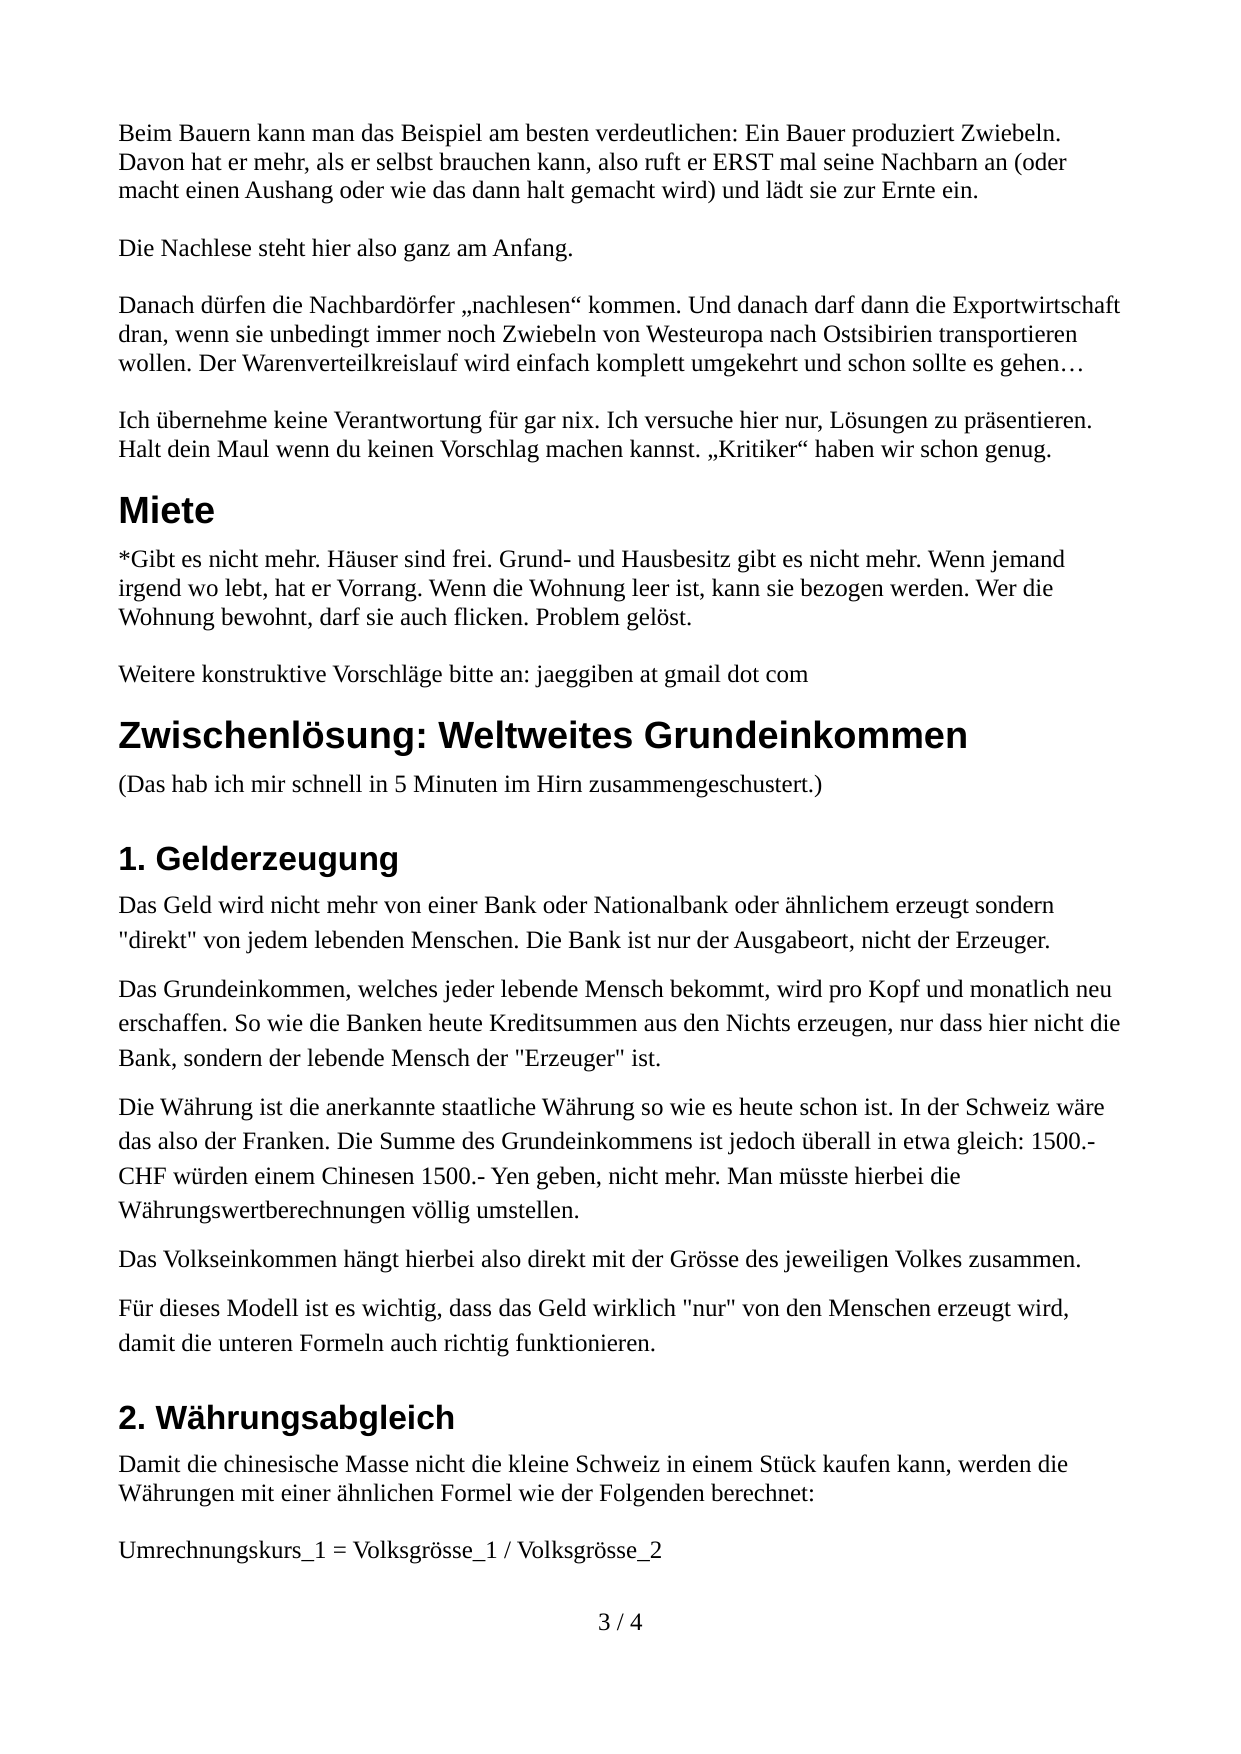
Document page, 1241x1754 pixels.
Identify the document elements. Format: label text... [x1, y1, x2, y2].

subtitle Miete [118, 488, 1122, 532]
subtitle 2. Währungsabgleich [118, 1398, 1122, 1436]
text Für dieses Modell ist es wichtig, dass das Geld wirklich "nur" von den Menschen erzeugt wird, damit die unteren Formeln auch richtig funktionieren. [118, 1293, 1122, 1357]
text (Das hab ich mir schnell in 5 Minuten im Hirn zusammengeschustert.) [118, 769, 1122, 798]
text Die Währung ist die anerkannte staatliche Währung so wie es heute schon ist. In der Schweiz wäre das also der Franken. Die Summe des Grundeinkommens ist jedoch überall in etwa gleich: 1500.- CHF würden einem Chinesen 1500.- Yen geben, nicht mehr. Man müsste hierbei die Währungswertberechnungen völlig umstellen. [118, 1092, 1122, 1224]
text Umrechnungskurs_1 = Volksgrösse_1 / Volksgrösse_2 [118, 1535, 1122, 1564]
text Das Grundeinkommen, welches jeder lebende Mensch bekommt, wird pro Kopf und monatlich neu erschaffen. So wie die Banken heute Kreditsummen aus den Nichts erzeugen, nur dass hier nicht die Bank, sondern der lebende Mensch der "Erzeuger" ist. [118, 974, 1122, 1071]
text Beim Bauern kann man das Beispiel am besten verdeutlichen: Ein Bauer produziert Zwiebeln. Davon hat er mehr, als er selbst brauchen kann, also ruft er ERST mal seine Nachbarn an (oder macht einen Aushang oder wie das dann halt gemacht wird) und lädt sie zur Ernte ein. [118, 118, 1122, 204]
text Das Geld wird nicht mehr von einer Bank oder Nationalbank oder ähnlichem erzeugt sondern "direkt" von jedem lebenden Menschen. Die Bank ist nur der Ausgabeort, nicht der Erzeuger. [118, 890, 1122, 953]
subtitle 1. Gelderzeugung [118, 839, 1122, 878]
text Das Volkseinkommen hängt hierbei also direkt mit der Grösse des jeweiligen Volkes zusammen. [118, 1244, 1122, 1273]
text Ich übernehme keine Verantwortung für gar nix. Ich versuche hier nur, Lösungen zu präsentieren. Halt dein Maul wenn du keinen Vorschlag machen kannst. „Kritiker“ haben wir schon genug. [118, 406, 1122, 463]
subtitle Zwischenlösung: Weltweites Grundeinkommen [118, 713, 1122, 757]
text Danach dürfen die Nachbardörfer „nachlesen“ kommen. Und danach darf dann die Exportwirtschaft dran, wenn sie unbedingt immer noch Zwiebeln von Westeuropa nach Ostsibirien transportieren wollen. Der Warenverteilkreislauf wird einfach komplett umgekehrt und schon sollte es gehen… [118, 291, 1122, 377]
text Die Nachlese steht hier also ganz am Anfang. [118, 233, 1122, 262]
text Weitere konstruktive Vorschläge bitte an: jaeggiben at gmail dot com [118, 659, 1122, 688]
text Damit die chinesische Masse nicht die kleine Schweiz in einem Stück kaufen kann, werden die Währungen mit einer ähnlichen Formel wie der Folgenden berechnet: [118, 1449, 1122, 1506]
text *Gibt es nicht mehr. Häuser sind frei. Grund- und Hausbesitz gibt es nicht mehr. Wenn jemand irgend wo lebt, hat er Vorrang. Wenn die Wohnung leer ist, kann sie bezogen werden. Wer die Wohnung bewohnt, darf sie auch flicken. Problem gelöst. [118, 544, 1122, 631]
